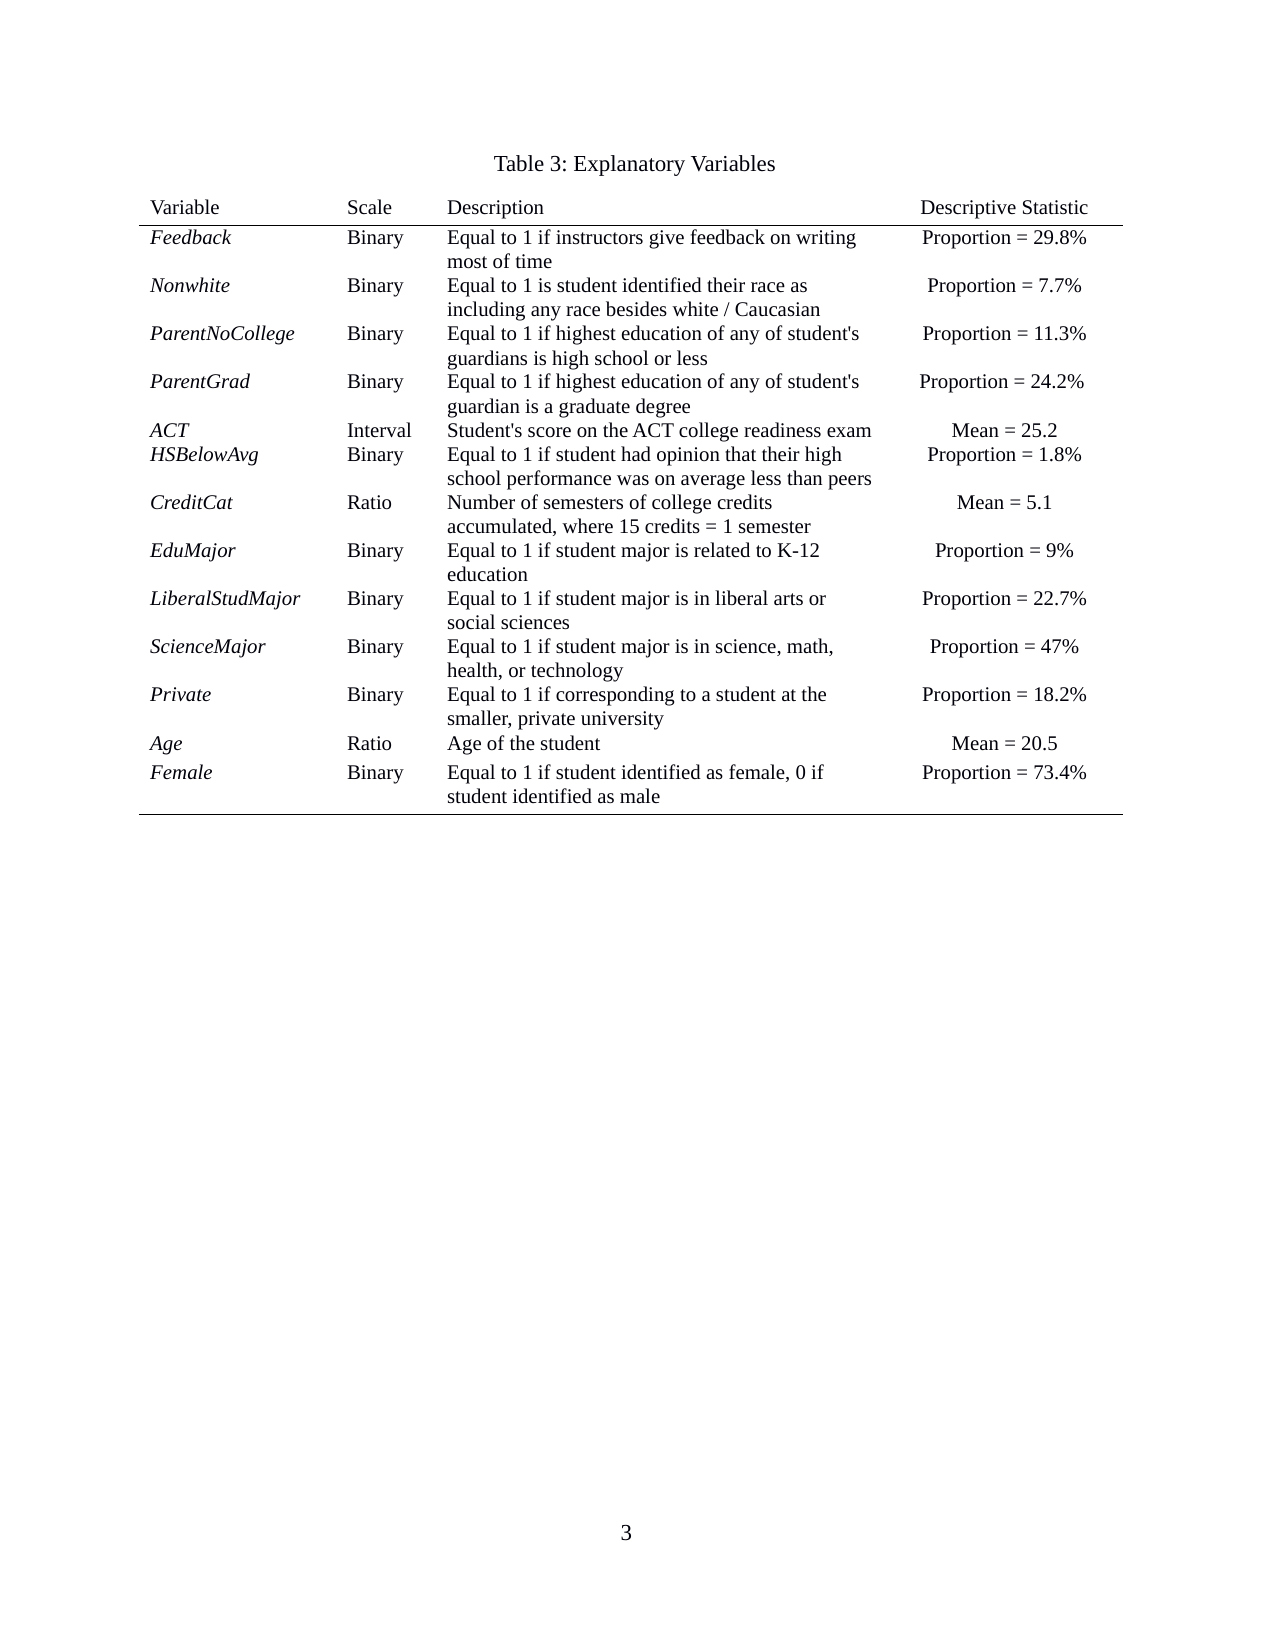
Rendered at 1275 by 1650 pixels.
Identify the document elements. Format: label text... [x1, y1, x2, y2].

table_cell Equal to 1 if highest education of any of student's guardian is a graduate degree [436, 370, 886, 418]
table_cell Ratio [336, 730, 436, 754]
table_cell ScienceMajor [139, 634, 336, 682]
table_cell Proportion = 24.2% [886, 370, 1123, 418]
table_cell Number of semesters of college credits accumulated, where 15 credits = 1 semester [436, 490, 886, 538]
table_header Description [436, 190, 886, 225]
table_cell Mean = 25.2 [886, 418, 1123, 442]
table_cell Binary [336, 755, 436, 814]
table_header Variable [139, 190, 336, 225]
table_cell Proportion = 73.4% [886, 755, 1123, 814]
table_cell Age [139, 730, 336, 754]
table_header Descriptive Statistic [886, 190, 1123, 225]
table_cell Binary [336, 370, 436, 418]
table_header Scale [336, 190, 436, 225]
table_cell Private [139, 682, 336, 730]
table_cell Proportion = 1.8% [886, 442, 1123, 490]
table_cell ACT [139, 418, 336, 442]
table_cell Proportion = 18.2% [886, 682, 1123, 730]
table_cell Ratio [336, 490, 436, 538]
table_cell Nonwhite [139, 273, 336, 321]
table_cell ParentNoCollege [139, 321, 336, 369]
table_cell Student's score on the ACT college readiness exam [436, 418, 886, 442]
table_cell CreditCat [139, 490, 336, 538]
table_cell Binary [336, 321, 436, 369]
table_cell Proportion = 29.8% [886, 226, 1123, 273]
table_cell Equal to 1 if student major is in liberal arts or social sciences [436, 586, 886, 634]
table_cell Interval [336, 418, 436, 442]
table_cell Binary [336, 226, 436, 273]
table_cell ParentGrad [139, 370, 336, 418]
table_cell EduMajor [139, 538, 336, 586]
table_cell Mean = 20.5 [886, 730, 1123, 754]
table_cell Binary [336, 634, 436, 682]
table_cell Binary [336, 538, 436, 586]
table_cell Proportion = 11.3% [886, 321, 1123, 369]
table_cell Equal to 1 if student major is in science, math, health, or technology [436, 634, 886, 682]
table_cell Proportion = 9% [886, 538, 1123, 586]
table_cell Binary [336, 682, 436, 730]
table_cell Equal to 1 if student major is related to K-12 education [436, 538, 886, 586]
table_cell LiberalStudMajor [139, 586, 336, 634]
table_cell Proportion = 22.7% [886, 586, 1123, 634]
table_cell Female [139, 755, 336, 814]
table_cell Proportion = 7.7% [886, 273, 1123, 321]
text Table 3: Explanatory Variables [150, 150, 1125, 176]
table_cell Proportion = 47% [886, 634, 1123, 682]
table_cell Equal to 1 if student had opinion that their high school performance was on average less than peers [436, 442, 886, 490]
table_cell Equal to 1 if corresponding to a student at the smaller, private university [436, 682, 886, 730]
table_cell Mean = 5.1 [886, 490, 1123, 538]
table_cell Feedback [139, 226, 336, 273]
table_cell Binary [336, 586, 436, 634]
table_cell Age of the student [436, 730, 886, 754]
table_cell Binary [336, 273, 436, 321]
table_cell Equal to 1 is student identified their race as including any race besides white / Caucasian [436, 273, 886, 321]
table_cell Binary [336, 442, 436, 490]
table_cell Equal to 1 if student identified as female, 0 if student identified as male [436, 755, 886, 814]
table_cell HSBelowAvg [139, 442, 336, 490]
table_cell Equal to 1 if instructors give feedback on writing most of time [436, 226, 886, 273]
table_cell Equal to 1 if highest education of any of student's guardians is high school or less [436, 321, 886, 369]
